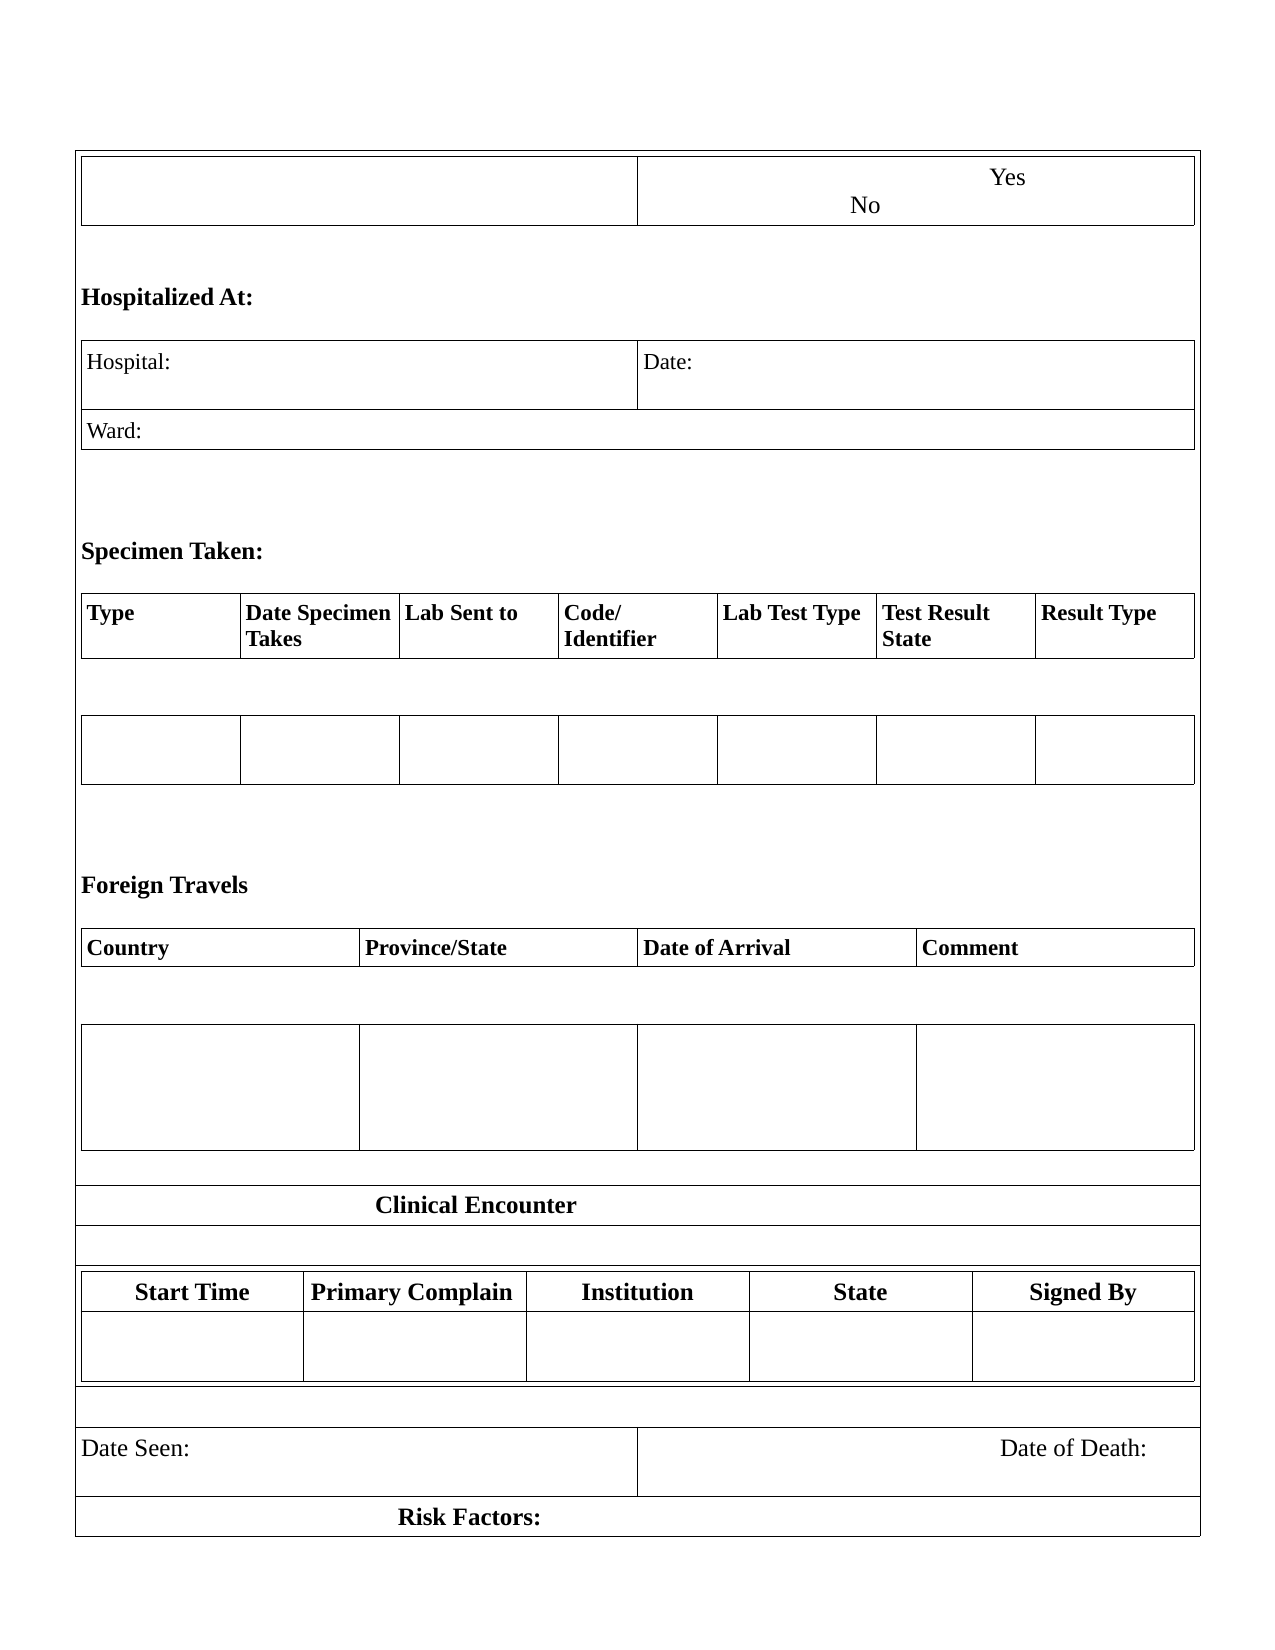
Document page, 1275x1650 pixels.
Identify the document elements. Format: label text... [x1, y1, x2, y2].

table_header Province/State [360, 929, 637, 966]
table_header <location.comment> [917, 1025, 1194, 1150]
table_header Hospital: <if test="patient.hospital"> <patient.hospital.name.name></if> [82, 341, 637, 409]
table_header <specimen.specimen_type> [82, 716, 240, 784]
table_cell <patient.encounter.state> [750, 1312, 972, 1381]
table_cell <if test="patient.encounter"> [76, 1226, 1200, 1265]
table_header Signed By [973, 1272, 1194, 1311]
table_header Comment [917, 929, 1194, 966]
table_header Code/Identifier [559, 594, 717, 657]
table_header <if test="location.country"><location.country.name></if> [82, 1025, 359, 1150]
table_header <specimen.lab_result_type> [1036, 716, 1194, 784]
table_cell Date Seen: <patient.date_seen> [76, 1428, 637, 1496]
table_header State [750, 1272, 972, 1311]
table_cell [82, 157, 637, 225]
table_header Lab Test Type [718, 594, 876, 657]
table_cell <patient.encounter.signed_by> [973, 1312, 1194, 1381]
table_header Date Specimen Takes [241, 594, 399, 657]
table_header Institution [527, 1272, 749, 1311]
table_cell <choose test=""><when test="patient.ir_received==True">Yes </when><otherwise>No</otherwise></choose> [638, 157, 1194, 225]
table_header Primary Complain [304, 1272, 526, 1311]
table_cell [76, 1266, 1200, 1386]
table_header Lab Sent to [400, 594, 558, 657]
table_header Result Type [1036, 594, 1194, 657]
table_cell Ward: <patient.ward> [82, 410, 1194, 449]
table_header Date: <patient.admission_date> [638, 341, 1194, 409]
table_header <if test="location.subdiv"><location.subdiv.name></if> [360, 1025, 637, 1150]
table_cell <patient.encounter.start_time> [82, 1312, 303, 1381]
table_cell <if test="patient.deceased==True">Date of Death: <patient.date_of_death></if> [638, 1428, 1200, 1496]
table_header <specimen.date_taken> [241, 716, 399, 784]
table_cell <if test="patient.encounter">Clinical Encounter</if> [76, 1186, 1200, 1225]
table_cell <if test="patient.hospitalized==True"> Hospitalized At: </if> <if test="patient.specimen_taken==True"> Specimen Taken: </if> <for each="specimen in patient.specimens"> </for> <if test="patient.hx_travel==True"> Foreign Travels </if> <for each="location in patient.hx_locations"> </for> [76, 151, 1200, 1185]
table_cell <if test="patient.risk_factors">Risk Factors: </if> [76, 1497, 1200, 1536]
table_header <specimen.name> [559, 716, 717, 784]
table_cell <patient.encounter.primary_complaint> [304, 1312, 526, 1381]
table_header Date of Arrival [638, 929, 916, 966]
table_cell </if> [76, 1387, 1200, 1427]
table_header Test Result State [877, 594, 1035, 657]
table_header Country [82, 929, 359, 966]
table_header Type [82, 594, 240, 657]
table_header <location.arrival_time> [638, 1025, 916, 1150]
table_header <specimen.lab_test_type> [718, 716, 876, 784]
table_cell <patient.encounter.institution.name.name> [527, 1312, 749, 1381]
table_header <specimen.lab_sent_to> [400, 716, 558, 784]
table_header <specimen.lab_result_state> [877, 716, 1035, 784]
table_header Start Time [82, 1272, 303, 1311]
